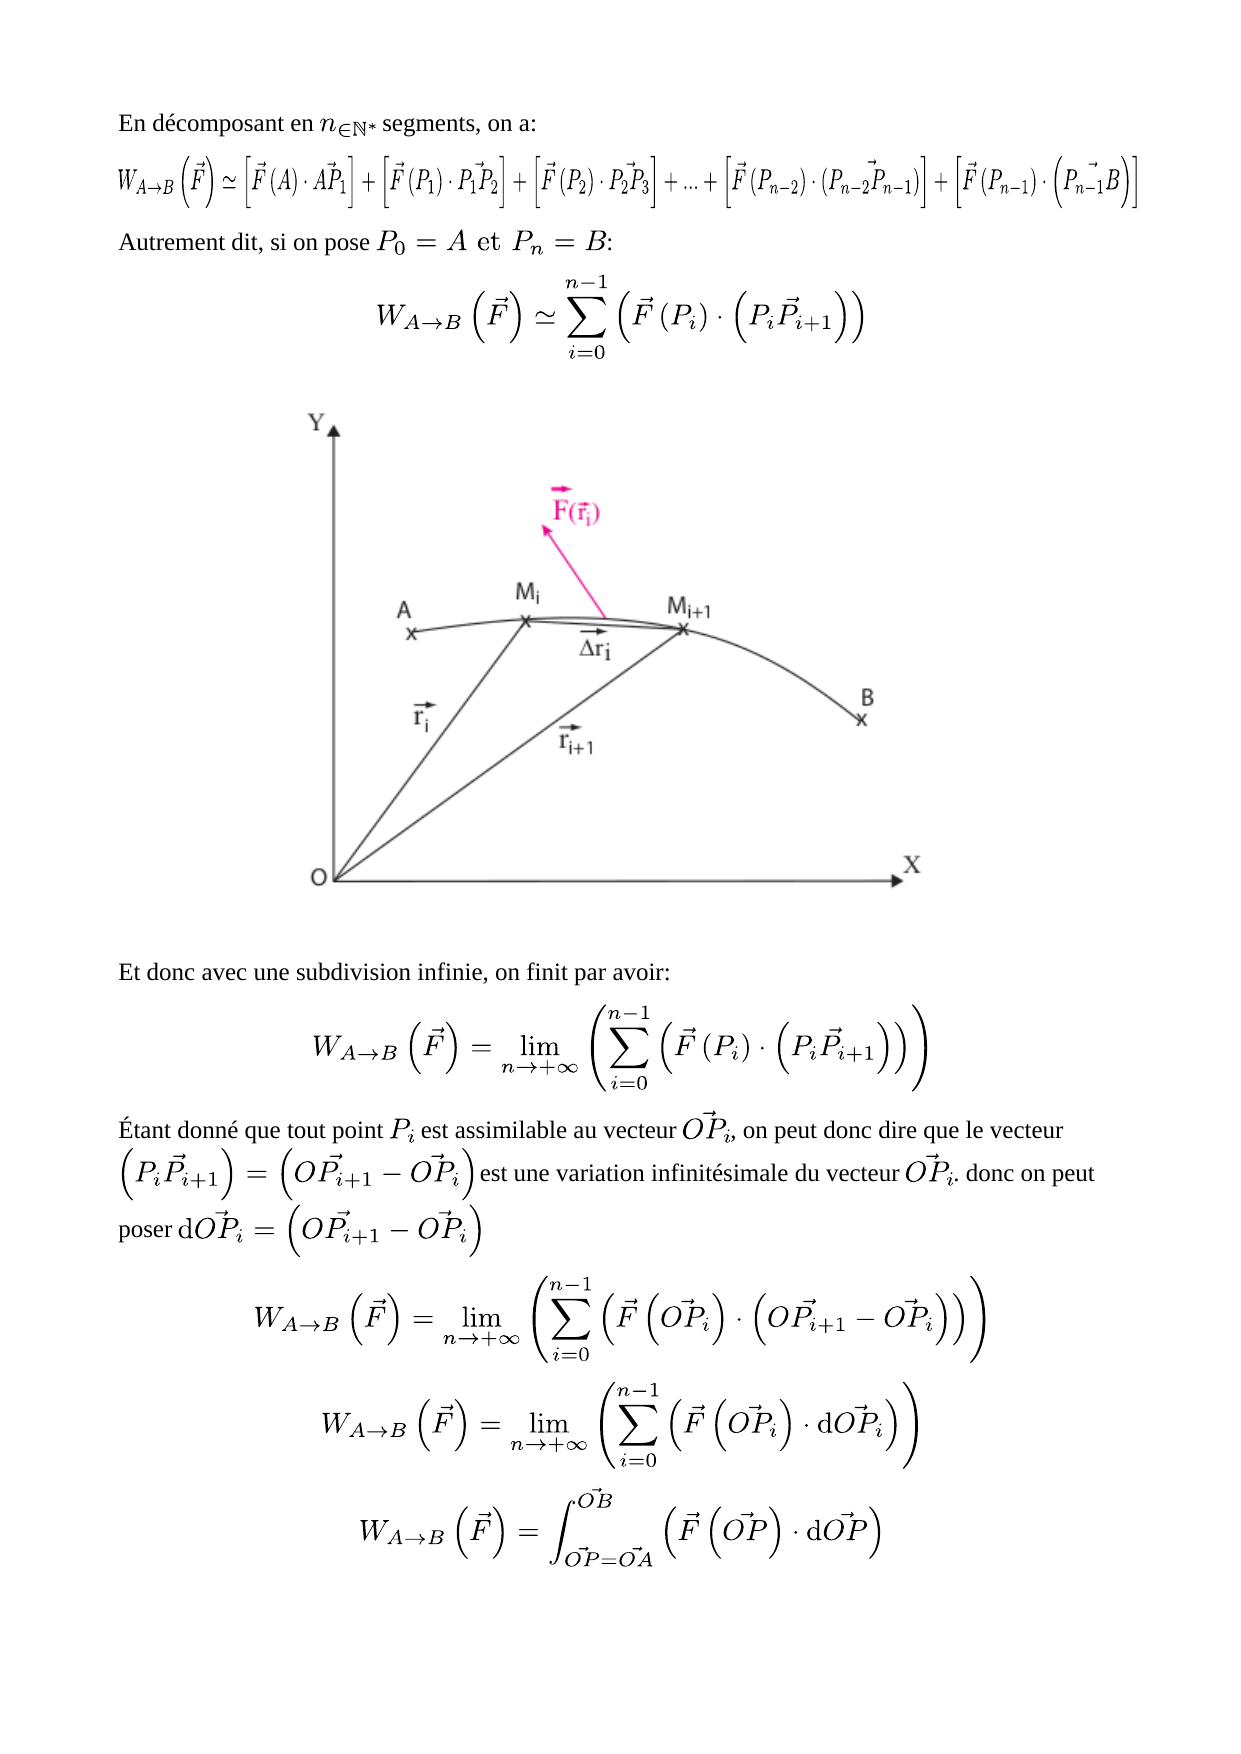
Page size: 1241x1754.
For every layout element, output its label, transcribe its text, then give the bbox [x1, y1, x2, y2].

text Et donc avec une subdivision infinie, on finit par avoir: [118, 957, 1122, 986]
text En décomposant en segments, on a: [118, 108, 1122, 137]
text Étant donné que tout point est assimilable au vecteur , on peut donc dire que le vecteur est une variation infinitésimale du vecteur . donc on peut poser [118, 1110, 1122, 1257]
picture [284, 387, 972, 917]
text Autrement dit, si on pose : [118, 227, 1122, 256]
